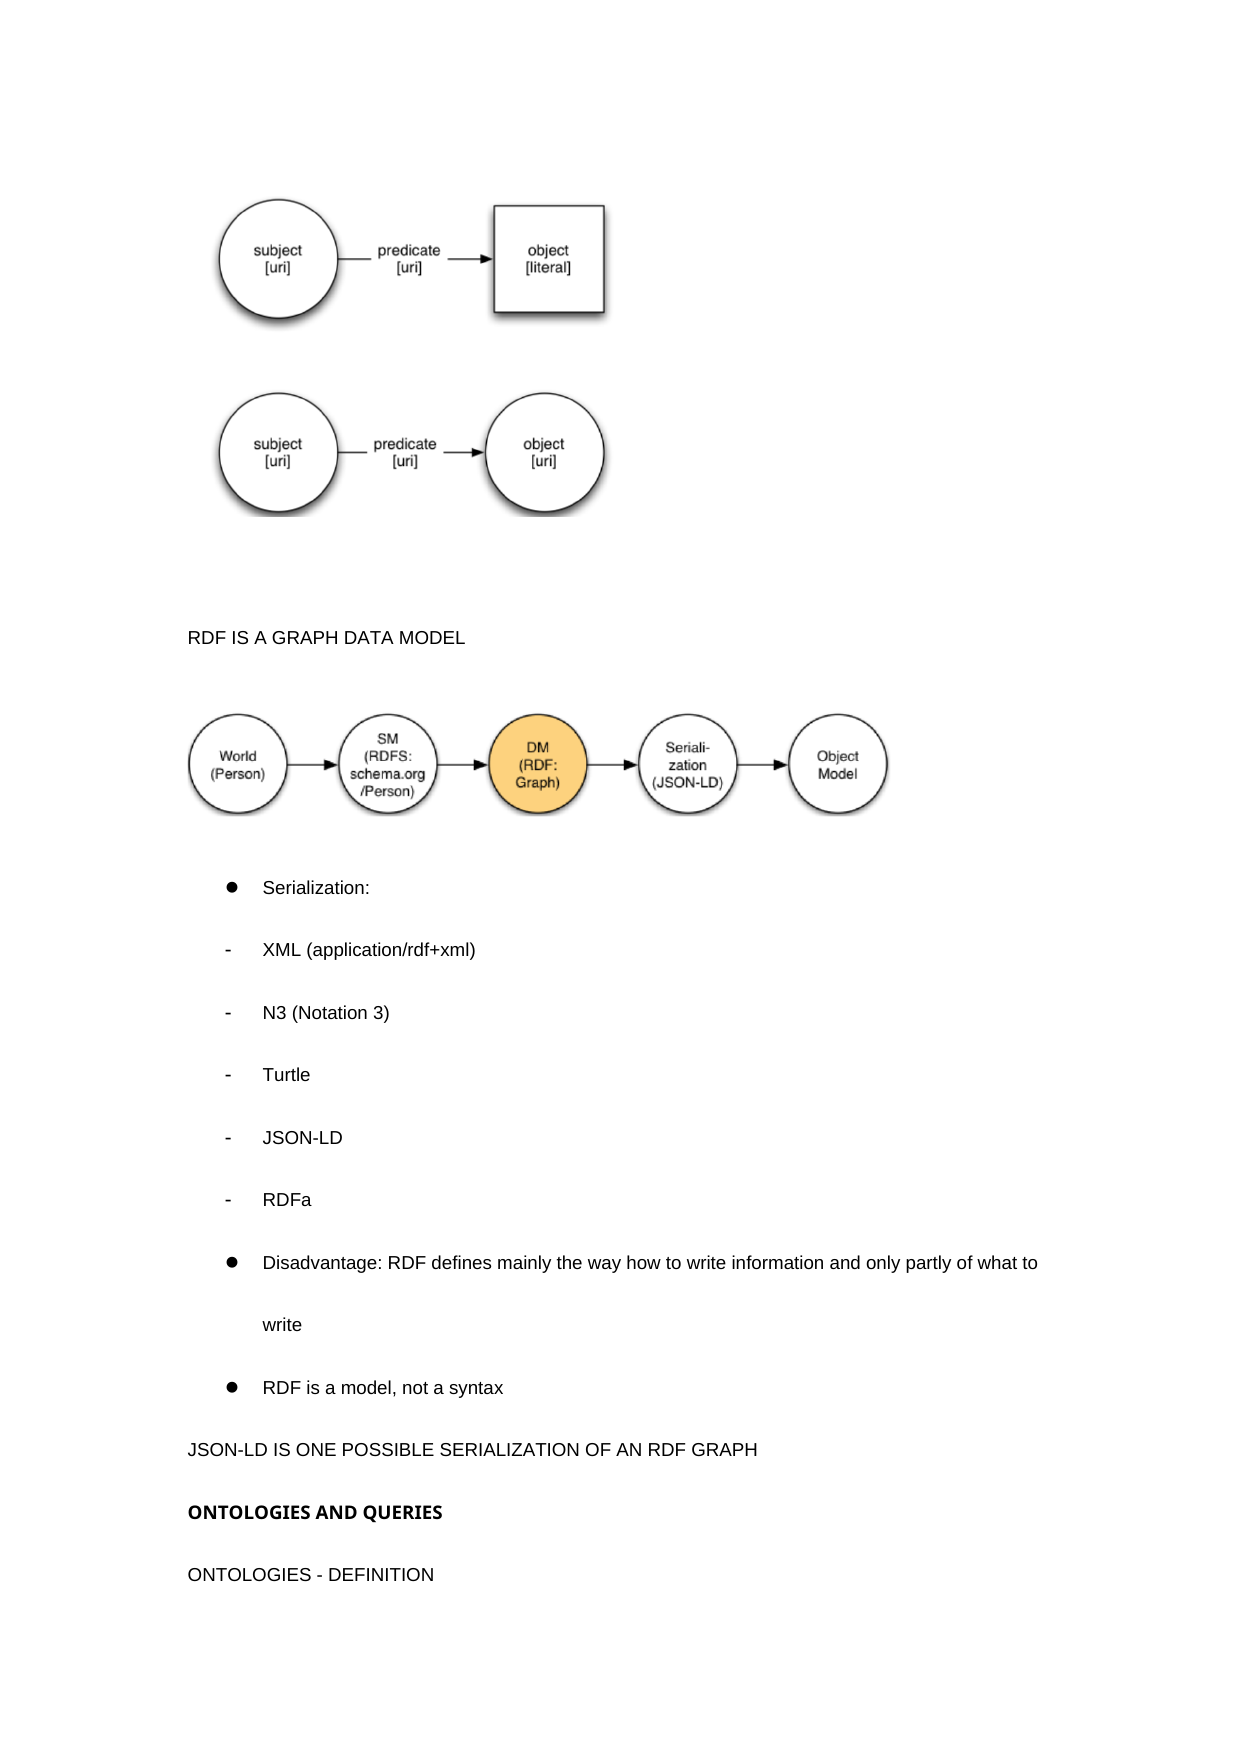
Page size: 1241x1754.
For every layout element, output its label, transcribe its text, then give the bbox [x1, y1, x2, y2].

text RDF IS A GRAPH DATA MODEL [187, 596, 1053, 658]
list RDFa [225, 1158, 1053, 1221]
list N3 (Notation 3) [225, 971, 1053, 1033]
list Turtle [225, 1033, 1053, 1096]
text ONTOLOGIES AND QUERIES [187, 1471, 1053, 1533]
list Disadvantage: RDF defines mainly the way how to write information and only partly of what to write [225, 1221, 1053, 1346]
list JSON-LD [225, 1096, 1053, 1158]
list XML (application/rdf+xml) [225, 908, 1053, 971]
text ONTOLOGIES - DEFINITION [187, 1533, 1053, 1596]
list RDF is a model, not a syntax [225, 1346, 1053, 1408]
text JSON-LD IS ONE POSSIBLE SERIALIZATION OF AN RDF GRAPH [187, 1408, 1053, 1471]
list Serialization: [225, 846, 1053, 908]
